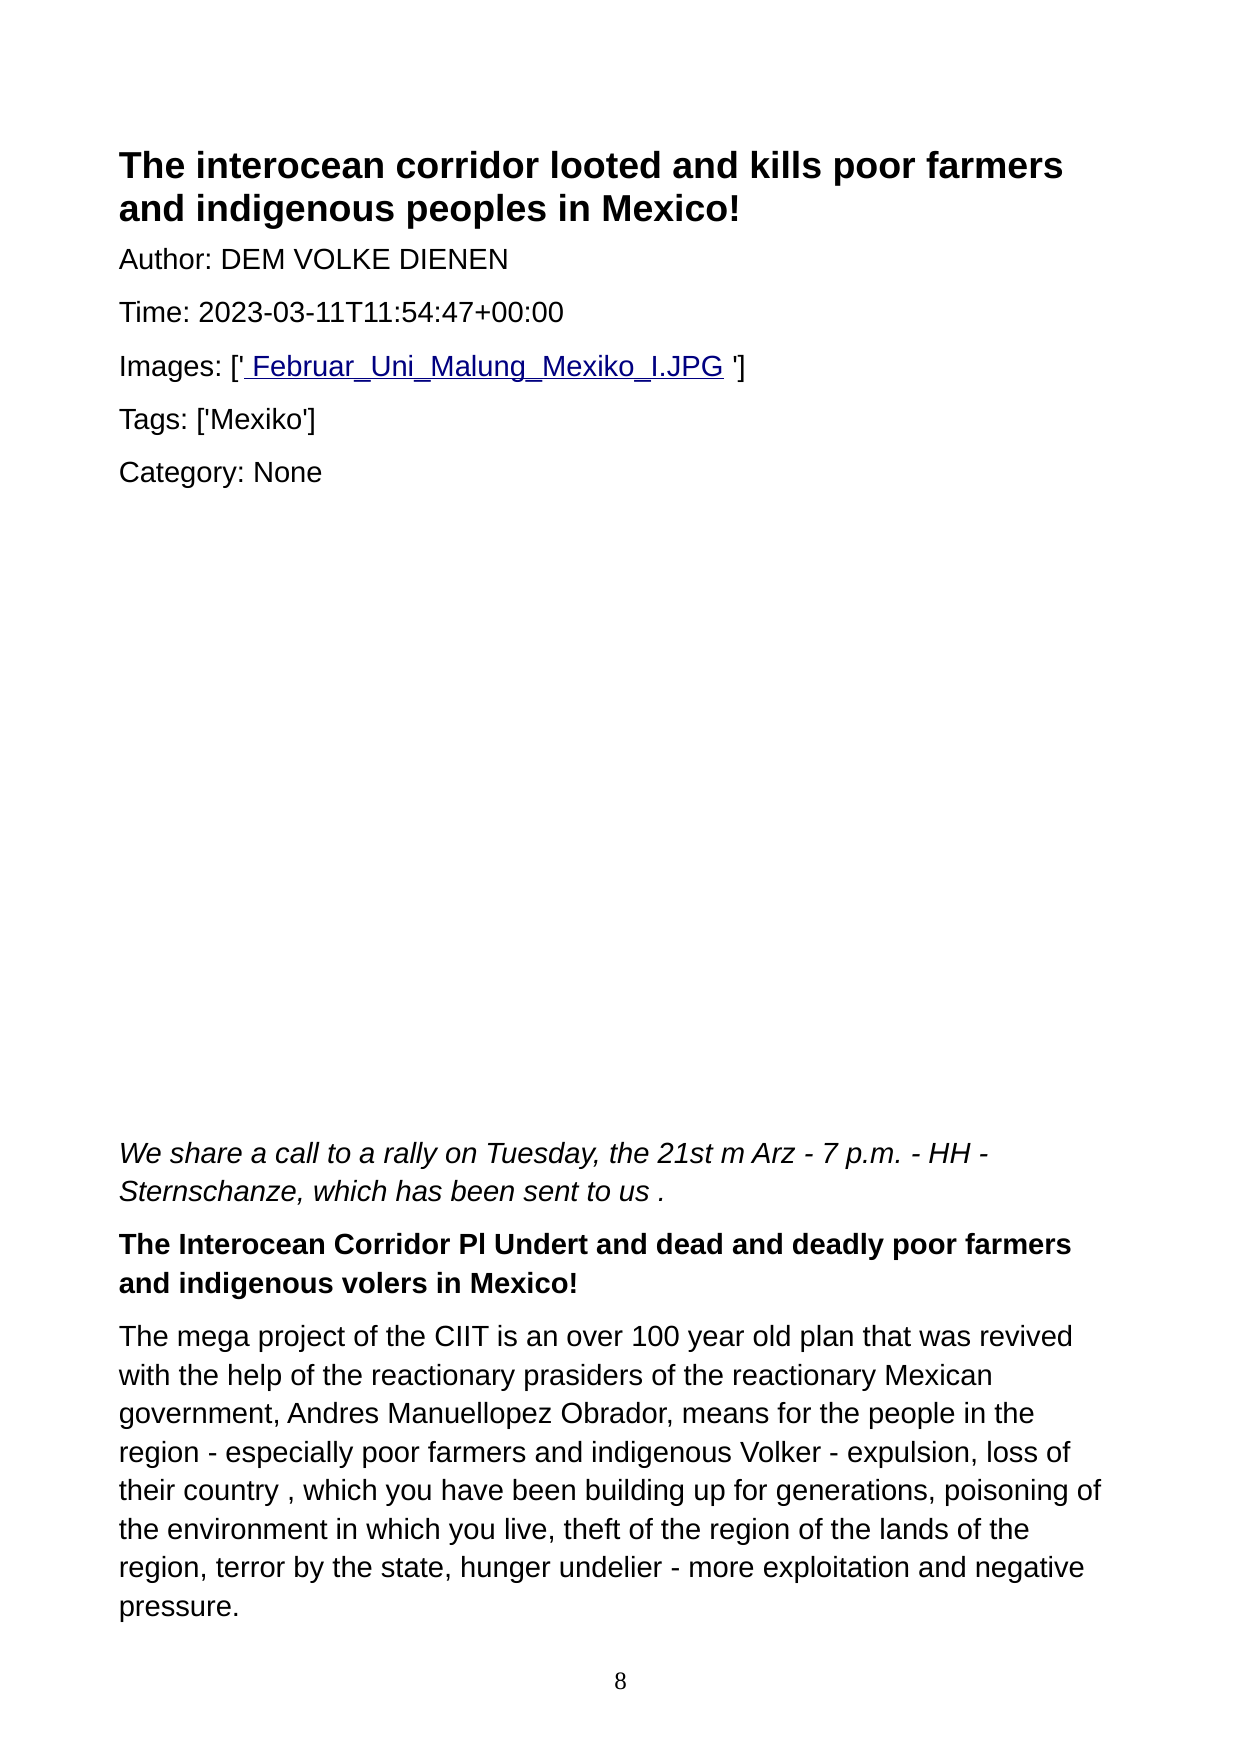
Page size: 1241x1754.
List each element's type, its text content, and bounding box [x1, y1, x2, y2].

text Author: DEM VOLKE DIENEN [118, 242, 1122, 276]
subtitle The interocean corridor looted and kills poor farmers and indigenous peoples in Mexico! [118, 143, 1122, 230]
text Images: [' Februar_Uni_Malung_Mexiko_I.JPG '] [118, 348, 1122, 382]
text Time: 2023-03-11T11:54:47+00:00 [118, 295, 1122, 329]
text Category: None [118, 455, 1122, 488]
text The mega project of the CIIT is an over 100 year old plan that was revived with the help of the reactionary prasiders of the reactionary Mexican government, Andres Manuellopez Obrador, means for the people in the region - especially poor farmers and indigenous Volker - expulsion, loss of their country , which you have been building up for generations, poisoning of the environment in which you live, theft of the region of the lands of the region, terror by the state, hunger undelier - more exploitation and negative pressure. [118, 1319, 1122, 1622]
text Tags: ['Mexiko'] [118, 402, 1122, 435]
text We share a call to a rally on Tuesday, the 21st m Arz - 7 p.m. - HH -Sternschanze, which has been sent to us . [118, 508, 1122, 1208]
text The Interocean Corridor Pl Undert and dead and deadly poor farmers and indigenous volers in Mexico! [118, 1227, 1122, 1299]
